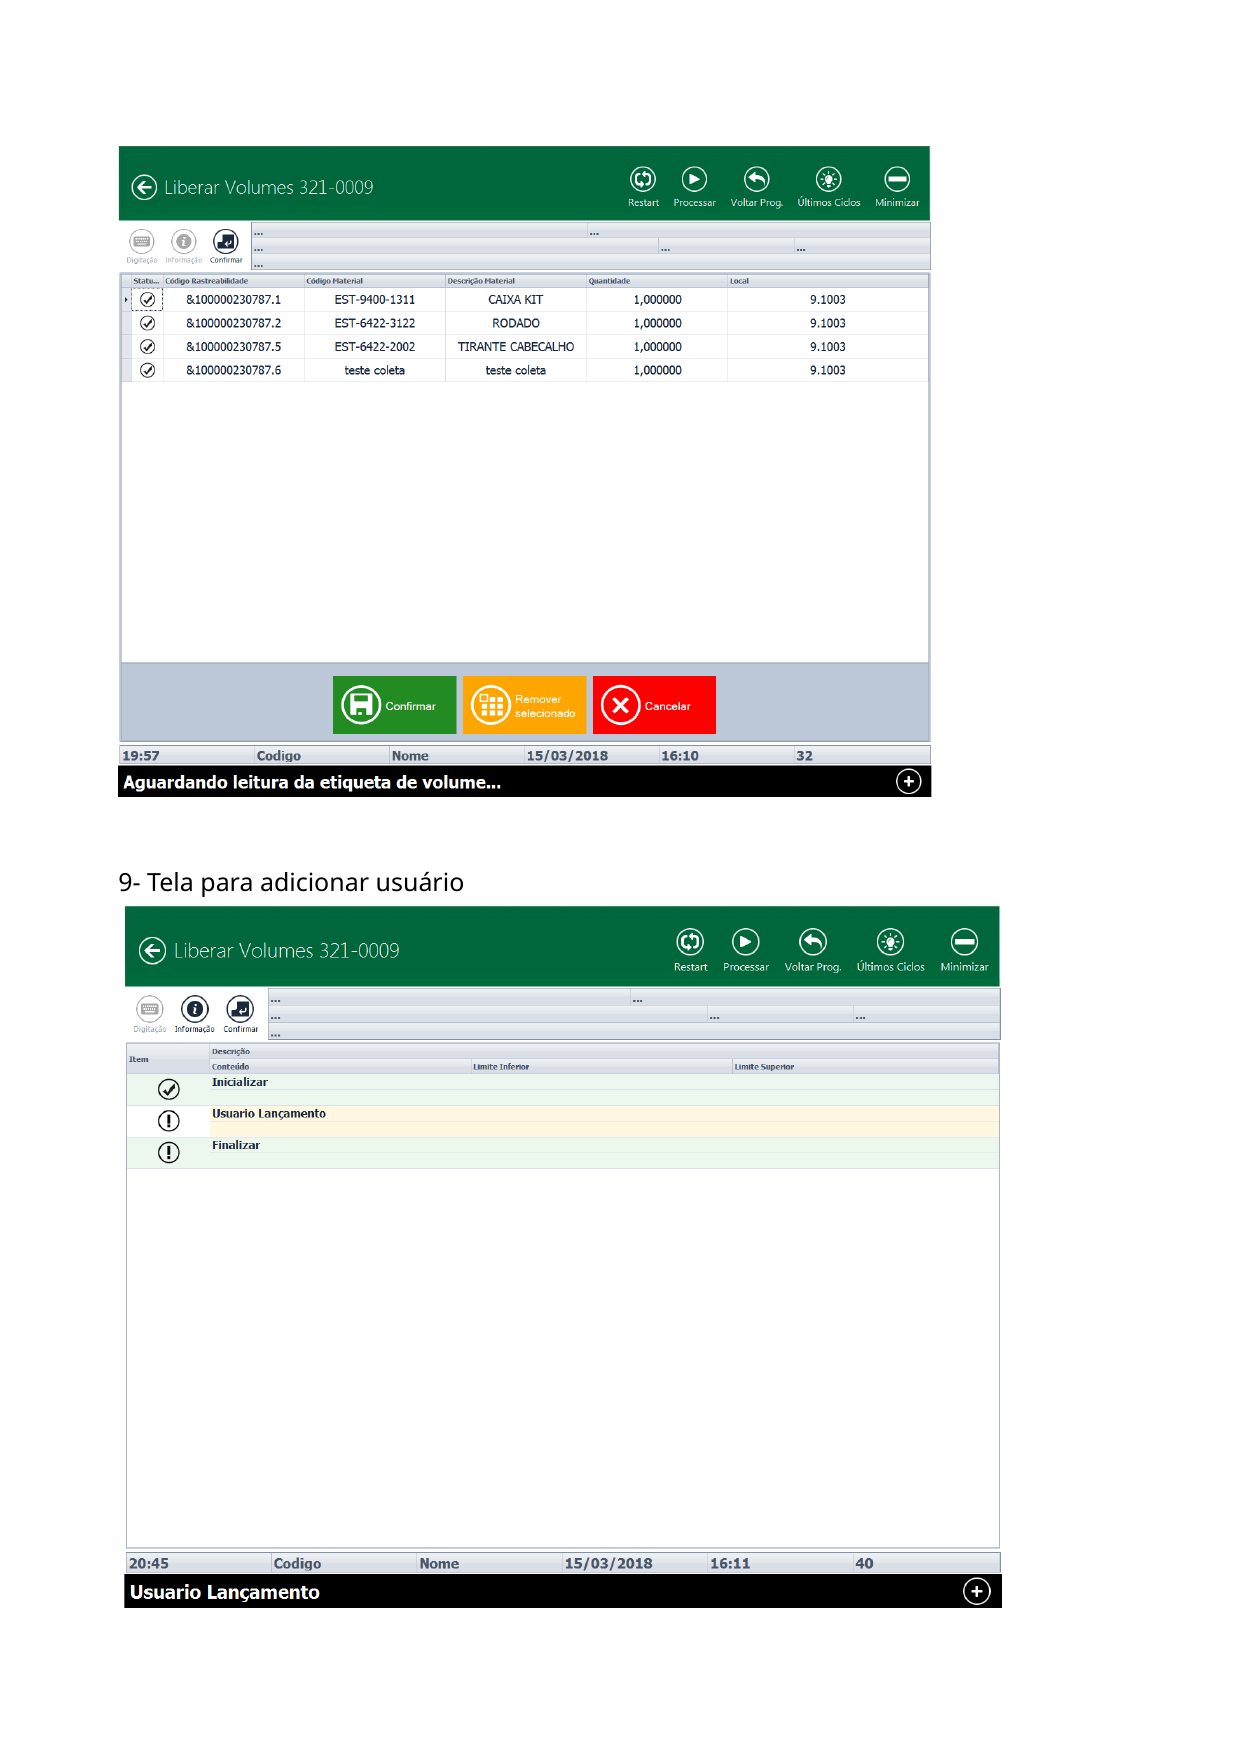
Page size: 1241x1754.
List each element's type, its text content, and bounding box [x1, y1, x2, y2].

picture [124, 905, 1002, 1608]
text 9- Tela para adicionar usuário [118, 865, 1122, 899]
picture [118, 146, 932, 797]
